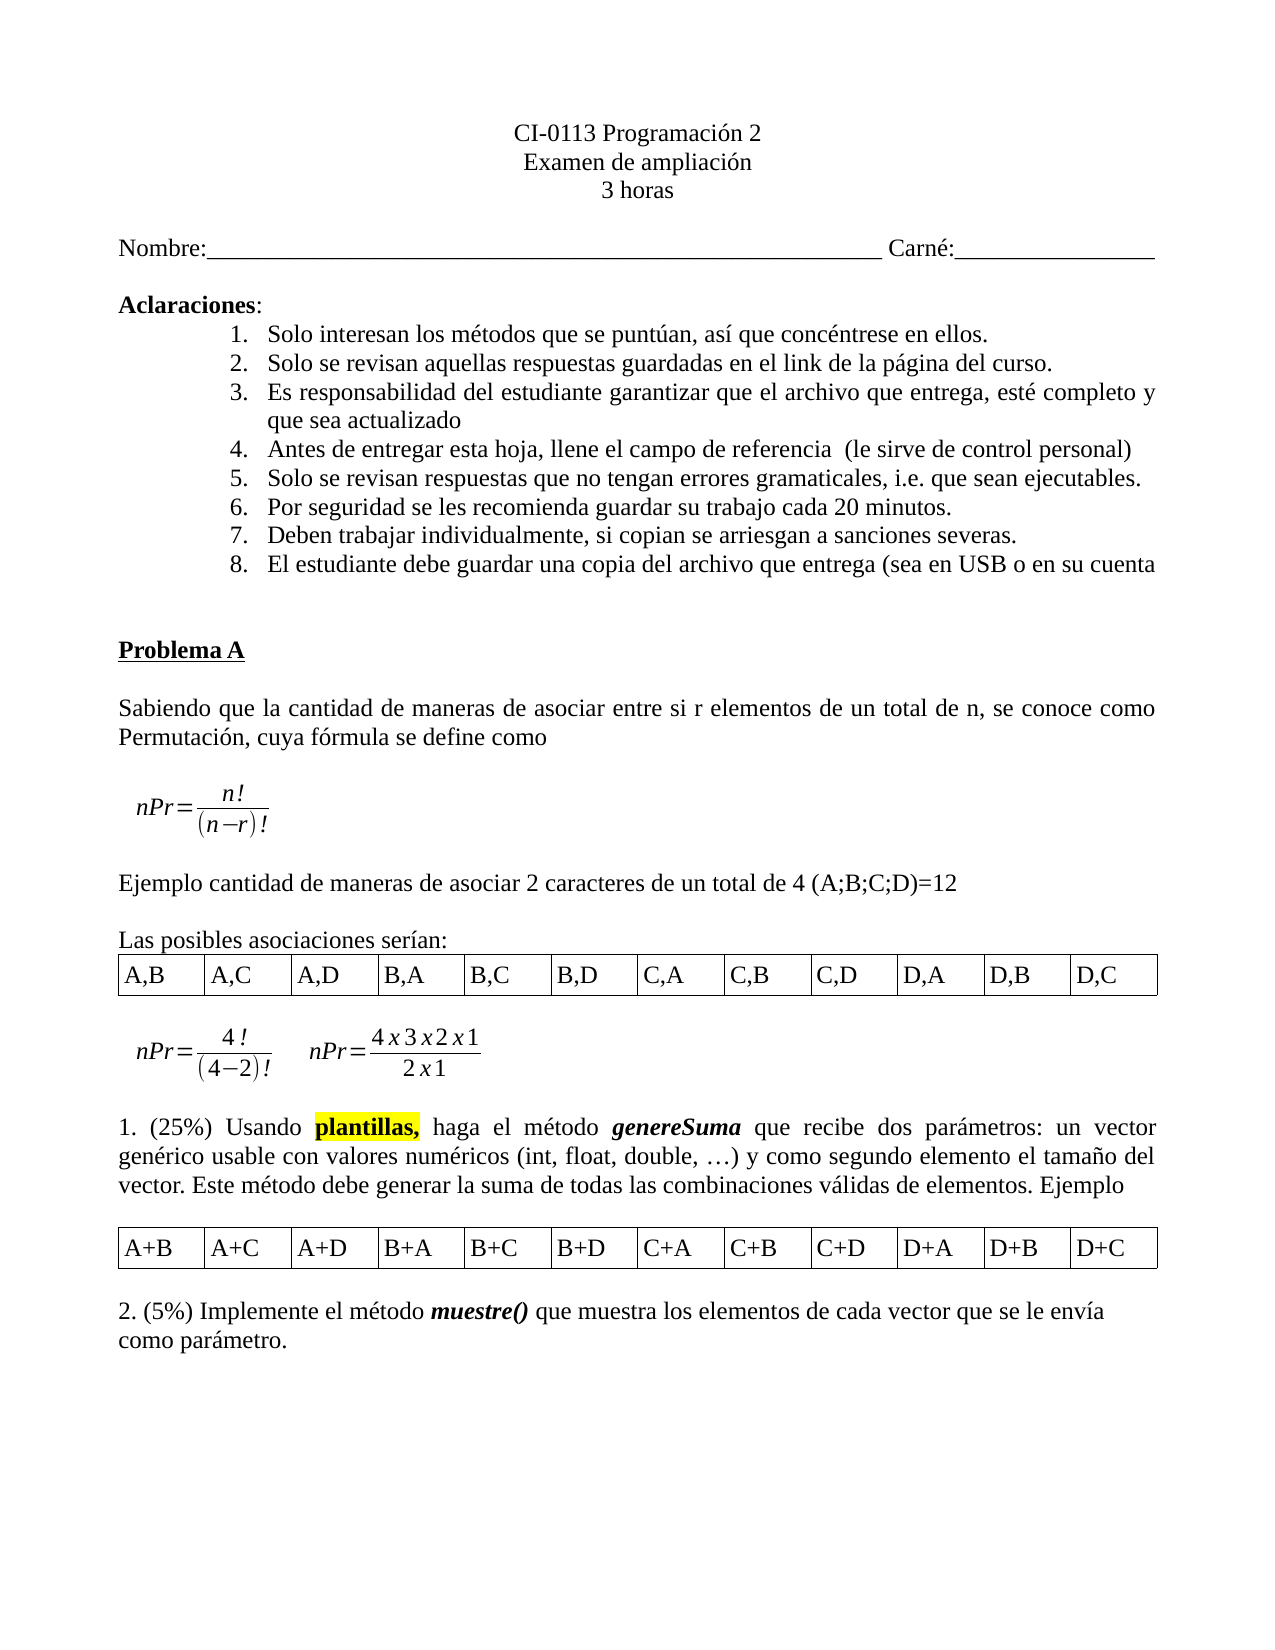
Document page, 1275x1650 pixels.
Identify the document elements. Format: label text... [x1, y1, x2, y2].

table_header C,B [725, 955, 811, 994]
table_header C,D [812, 955, 897, 994]
text 2. (5%) Implemente el método muestre() que muestra los elementos de cada vector que se le envía como parámetro. [118, 1296, 1157, 1354]
table_header D+B [985, 1228, 1070, 1267]
list Solo se revisan aquellas respuestas guardadas en el link de la página del curso. [229, 348, 1157, 377]
text Ejemplo cantidad de maneras de asociar 2 caracteres de un total de 4 (A;B;C;D)=12 [118, 868, 1157, 897]
table_header D,A [898, 955, 984, 994]
text 1. (25%) Usando plantillas, haga el método genereSuma que recibe dos parámetros: un vector genérico usable con valores numéricos (int, float, double, …) y como segundo elemento el tamaño del vector. Este método debe generar la suma de todas las combinaciones válidas de elementos. Ejemplo [118, 1112, 1157, 1198]
table_header C+B [725, 1228, 811, 1267]
table_header C,A [638, 955, 724, 994]
table_header B+C [465, 1228, 551, 1267]
table_header D+C [1071, 1228, 1157, 1267]
table_header D,C [1071, 955, 1157, 994]
list Solo interesan los métodos que se puntúan, así que concéntrese en ellos. [229, 319, 1157, 348]
text Problema A [118, 636, 1157, 664]
table_header A+B [119, 1228, 204, 1267]
table_header D,B [985, 955, 1070, 994]
table_header B+D [552, 1228, 637, 1267]
table_header B,C [465, 955, 551, 994]
text Nombre:______________________________________________________ Carné:________________ [118, 233, 1157, 262]
table_header C+A [638, 1228, 724, 1267]
list Es responsabilidad del estudiante garantizar que el archivo que entrega, esté completo y que sea actualizado [229, 377, 1157, 434]
text CI-0113 Programación 2 [118, 118, 1157, 147]
table_header C+D [812, 1228, 897, 1267]
table_header A+C [205, 1228, 291, 1267]
list Deben trabajar individualmente, si copian se arriesgan a sanciones severas. [229, 521, 1157, 549]
table_header A+D [292, 1228, 378, 1267]
text Sabiendo que la cantidad de maneras de asociar entre si r elementos de un total de n, se conoce como Permutación, cuya fórmula se define como [118, 693, 1157, 751]
table_header B,A [379, 955, 464, 994]
text 3 horas [118, 176, 1157, 204]
list Por seguridad se les recomienda guardar su trabajo cada 20 minutos. [229, 492, 1157, 521]
list Antes de entregar esta hoja, llene el campo de referencia (le sirve de control personal) [229, 434, 1157, 463]
table_header A,C [205, 955, 291, 994]
text Las posibles asociaciones serían: [118, 926, 1157, 954]
table_header B,D [552, 955, 637, 994]
table_header A,B [119, 955, 204, 994]
table_header D+A [898, 1228, 984, 1267]
text Examen de ampliación [118, 147, 1157, 176]
table_header B+A [379, 1228, 464, 1267]
list Solo se revisan respuestas que no tengan errores gramaticales, i.e. que sean ejecutables. [229, 463, 1157, 492]
table_header A,D [292, 955, 378, 994]
list El estudiante debe guardar una copia del archivo que entrega (sea en USB o en su cuenta [229, 549, 1157, 578]
text Aclaraciones: [118, 291, 1157, 319]
